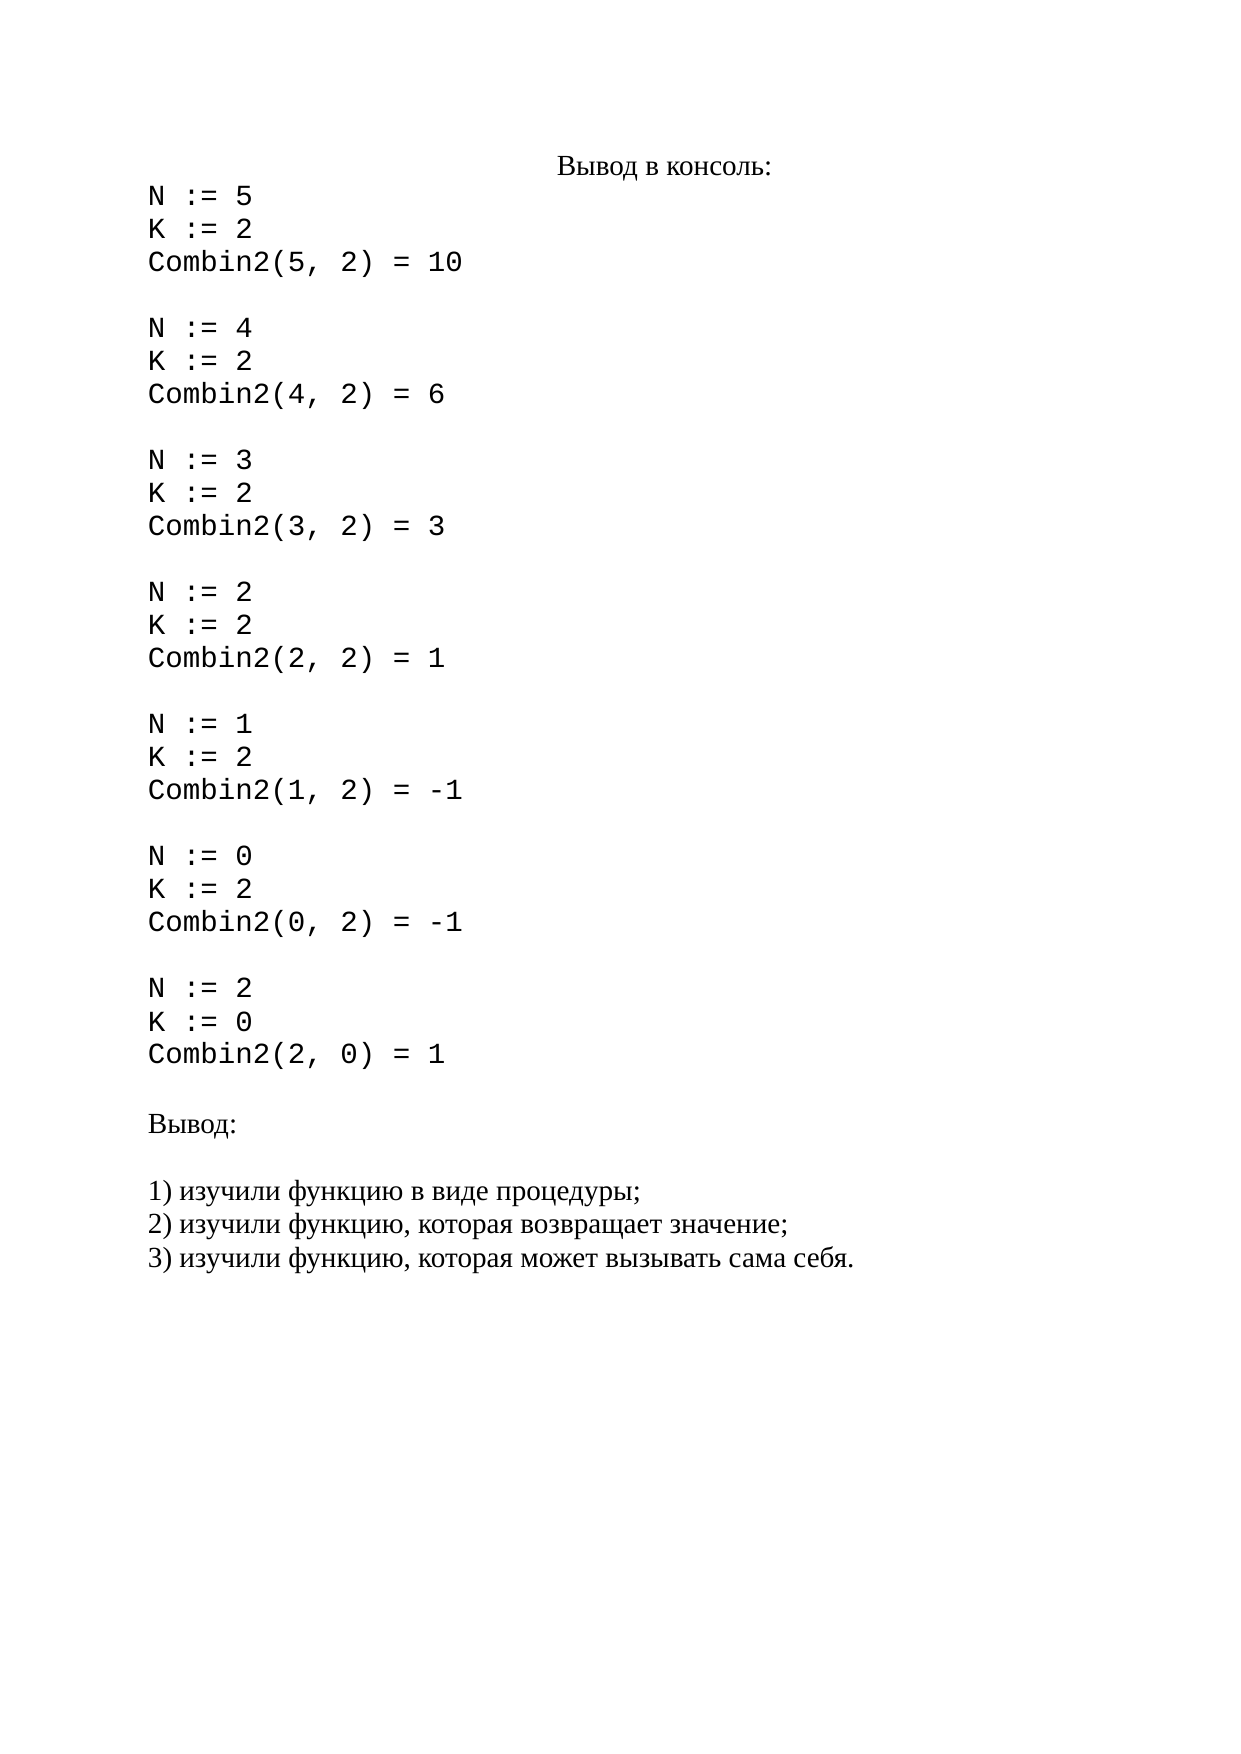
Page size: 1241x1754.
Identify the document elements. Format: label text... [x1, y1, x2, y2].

text Combin2(1, 2) = -1 [148, 776, 1181, 808]
text K := 2 [148, 478, 1181, 511]
text Combin2(4, 2) = 6 [148, 379, 1181, 412]
text N := 2 [148, 577, 1181, 610]
text Combin2(0, 2) = -1 [148, 908, 1181, 941]
text Combin2(2, 2) = 1 [148, 643, 1181, 676]
text K := 2 [148, 346, 1181, 379]
text K := 2 [148, 874, 1181, 908]
text 1) изучили функцию в виде процедуры; [148, 1173, 1181, 1206]
text Вывод в консоль: [148, 148, 1181, 181]
text K := 2 [148, 214, 1181, 247]
text N := 4 [148, 313, 1181, 346]
text N := 1 [148, 709, 1181, 742]
text Combin2(2, 0) = 1 [148, 1040, 1181, 1073]
text N := 3 [148, 445, 1181, 478]
text Combin2(5, 2) = 10 [148, 247, 1181, 280]
text K := 2 [148, 610, 1181, 643]
text Combin2(3, 2) = 3 [148, 511, 1181, 544]
text 3) изучили функцию, которая может вызывать сама себя. [148, 1240, 1181, 1273]
text K := 0 [148, 1007, 1181, 1040]
text 2) изучили функцию, которая возвращает значение; [148, 1206, 1181, 1240]
text Вывод: [148, 1106, 1181, 1139]
text K := 2 [148, 742, 1181, 776]
text N := 5 [148, 181, 1181, 214]
text N := 0 [148, 842, 1181, 874]
text N := 2 [148, 974, 1181, 1007]
